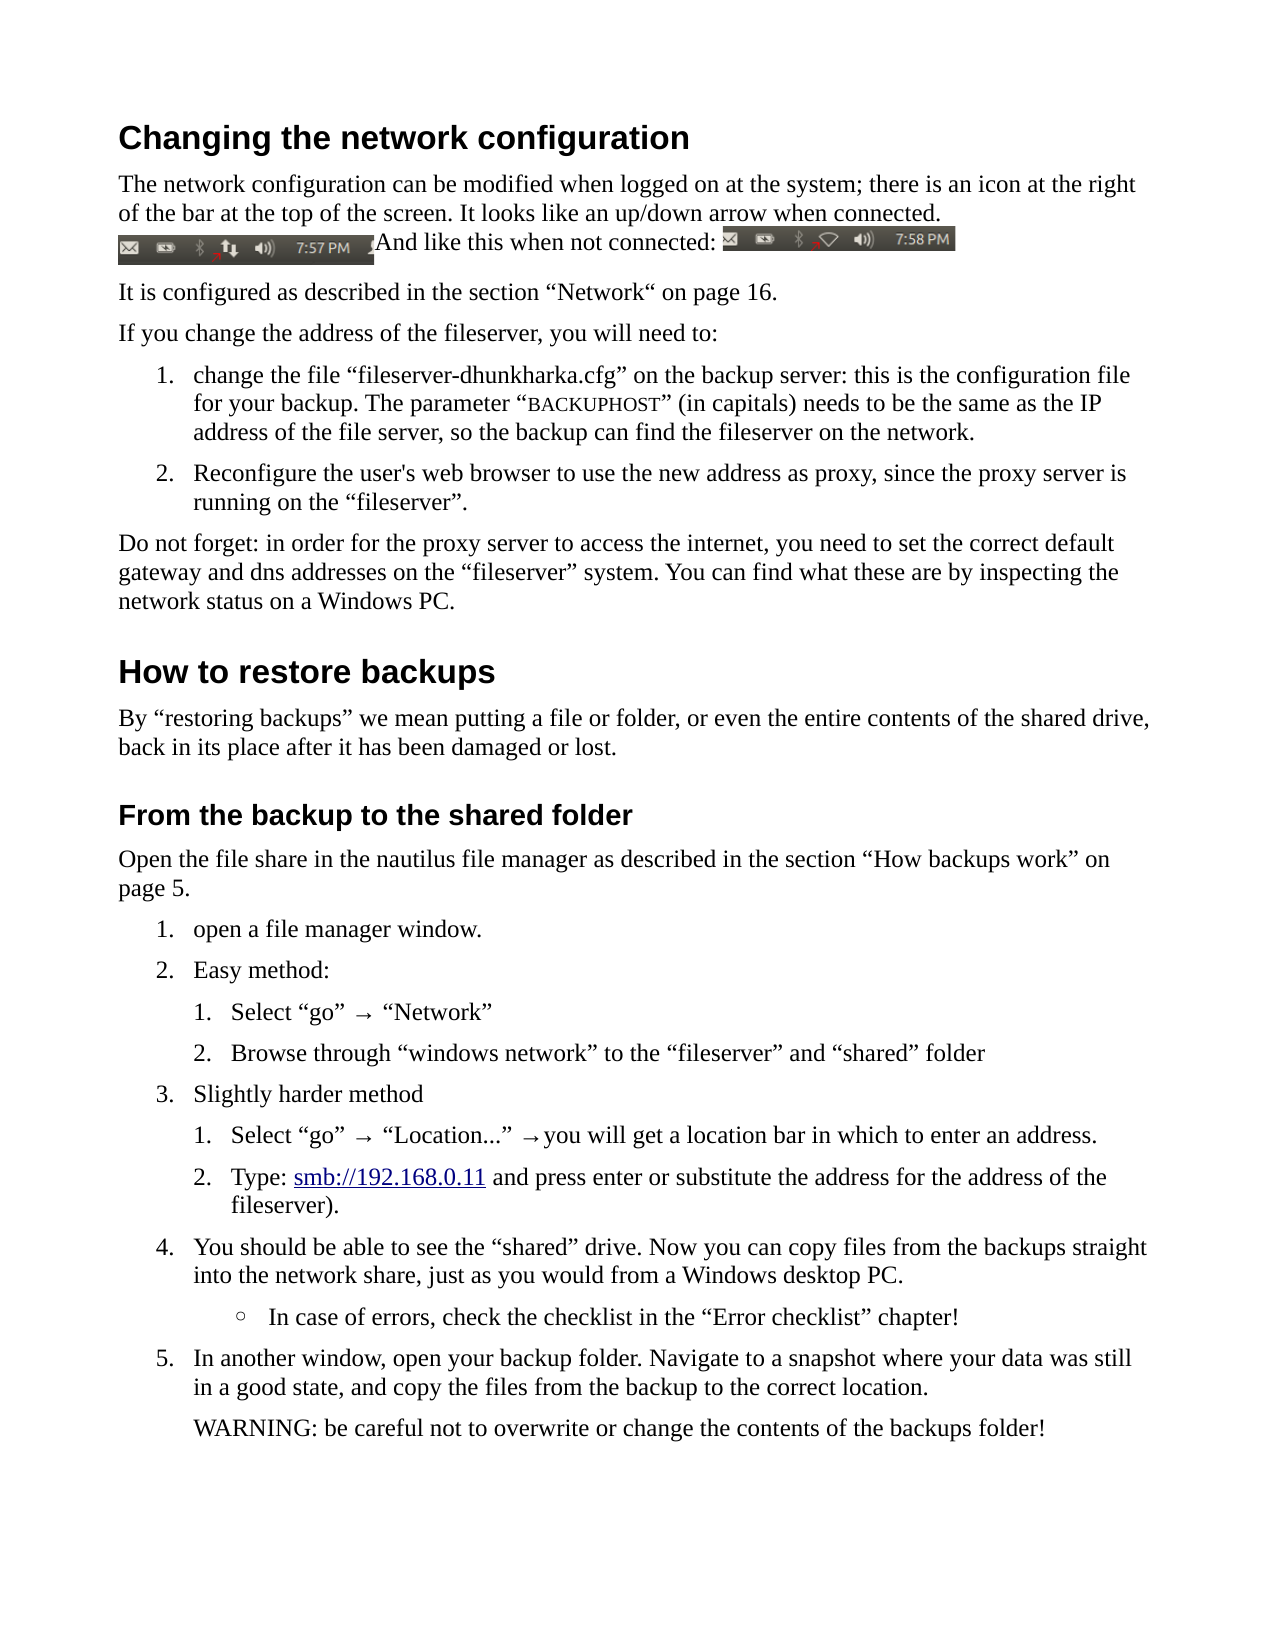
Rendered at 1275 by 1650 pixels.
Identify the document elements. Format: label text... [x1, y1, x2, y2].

list Browse through “windows network” to the “fileserver” and “shared” folder [193, 1038, 1157, 1067]
list Reconfigure the user's web browser to use the new address as proxy, since the proxy server is running on the “fileserver”. [156, 458, 1157, 516]
list Select “go” → “Network” [193, 997, 1157, 1025]
picture [118, 235, 375, 265]
text Open the file share in the nautilus file manager as described in the section “How backups work” on page 5. [118, 844, 1157, 902]
list Easy method: [156, 955, 1157, 984]
list Type: smb://192.168.0.11 and press enter or substitute the address for the address of the fileserver). [193, 1162, 1157, 1219]
text The network configuration can be modified when logged on at the system; there is an icon at the right of the bar at the top of the screen. It looks like an up/down arrow when connected. And like this when not connected: [118, 169, 1157, 265]
subtitle Changing the network configuration [118, 118, 1157, 157]
list WARNING: be careful not to overwrite or change the contents of the backups folder! [156, 1413, 1157, 1442]
list In another window, open your backup folder. Navigate to a snapshot where your data was still in a good state, and copy the files from the backup to the correct location. [156, 1343, 1157, 1400]
text Do not forget: in order for the proxy server to access the internet, you need to set the correct default gateway and dns addresses on the “fileserver” system. You can find what these are by inspecting the network status on a Windows PC. [118, 528, 1157, 615]
list You should be able to see the “shared” drive. Now you can copy files from the backups straight into the network share, just as you would from a Windows desktop PC. [156, 1232, 1157, 1289]
list Slightly harder method [156, 1079, 1157, 1108]
picture [722, 226, 956, 251]
list change the file “fileserver-dhunkharka.cfg” on the backup server: this is the configuration file for your backup. The parameter “backuphost” (in capitals) needs to be the same as the IP address of the file server, so the backup can find the fileserver on the network. [156, 360, 1157, 446]
list open a file manager window. [156, 914, 1157, 943]
text It is configured as described in the section “Network“ on page 16. [118, 277, 1157, 306]
subtitle How to restore backups [118, 652, 1157, 691]
list In case of errors, check the checklist in the “Error checklist” chapter! [231, 1302, 1157, 1330]
list Select “go” → “Location...” →you will get a location bar in which to enter an address. [193, 1120, 1157, 1149]
text By “restoring backups” we mean putting a file or folder, or even the entire contents of the shared drive, back in its place after it has been damaged or lost. [118, 703, 1157, 761]
subtitle From the backup to the shared folder [118, 798, 1157, 832]
text If you change the address of the fileserver, you will need to: [118, 318, 1157, 347]
